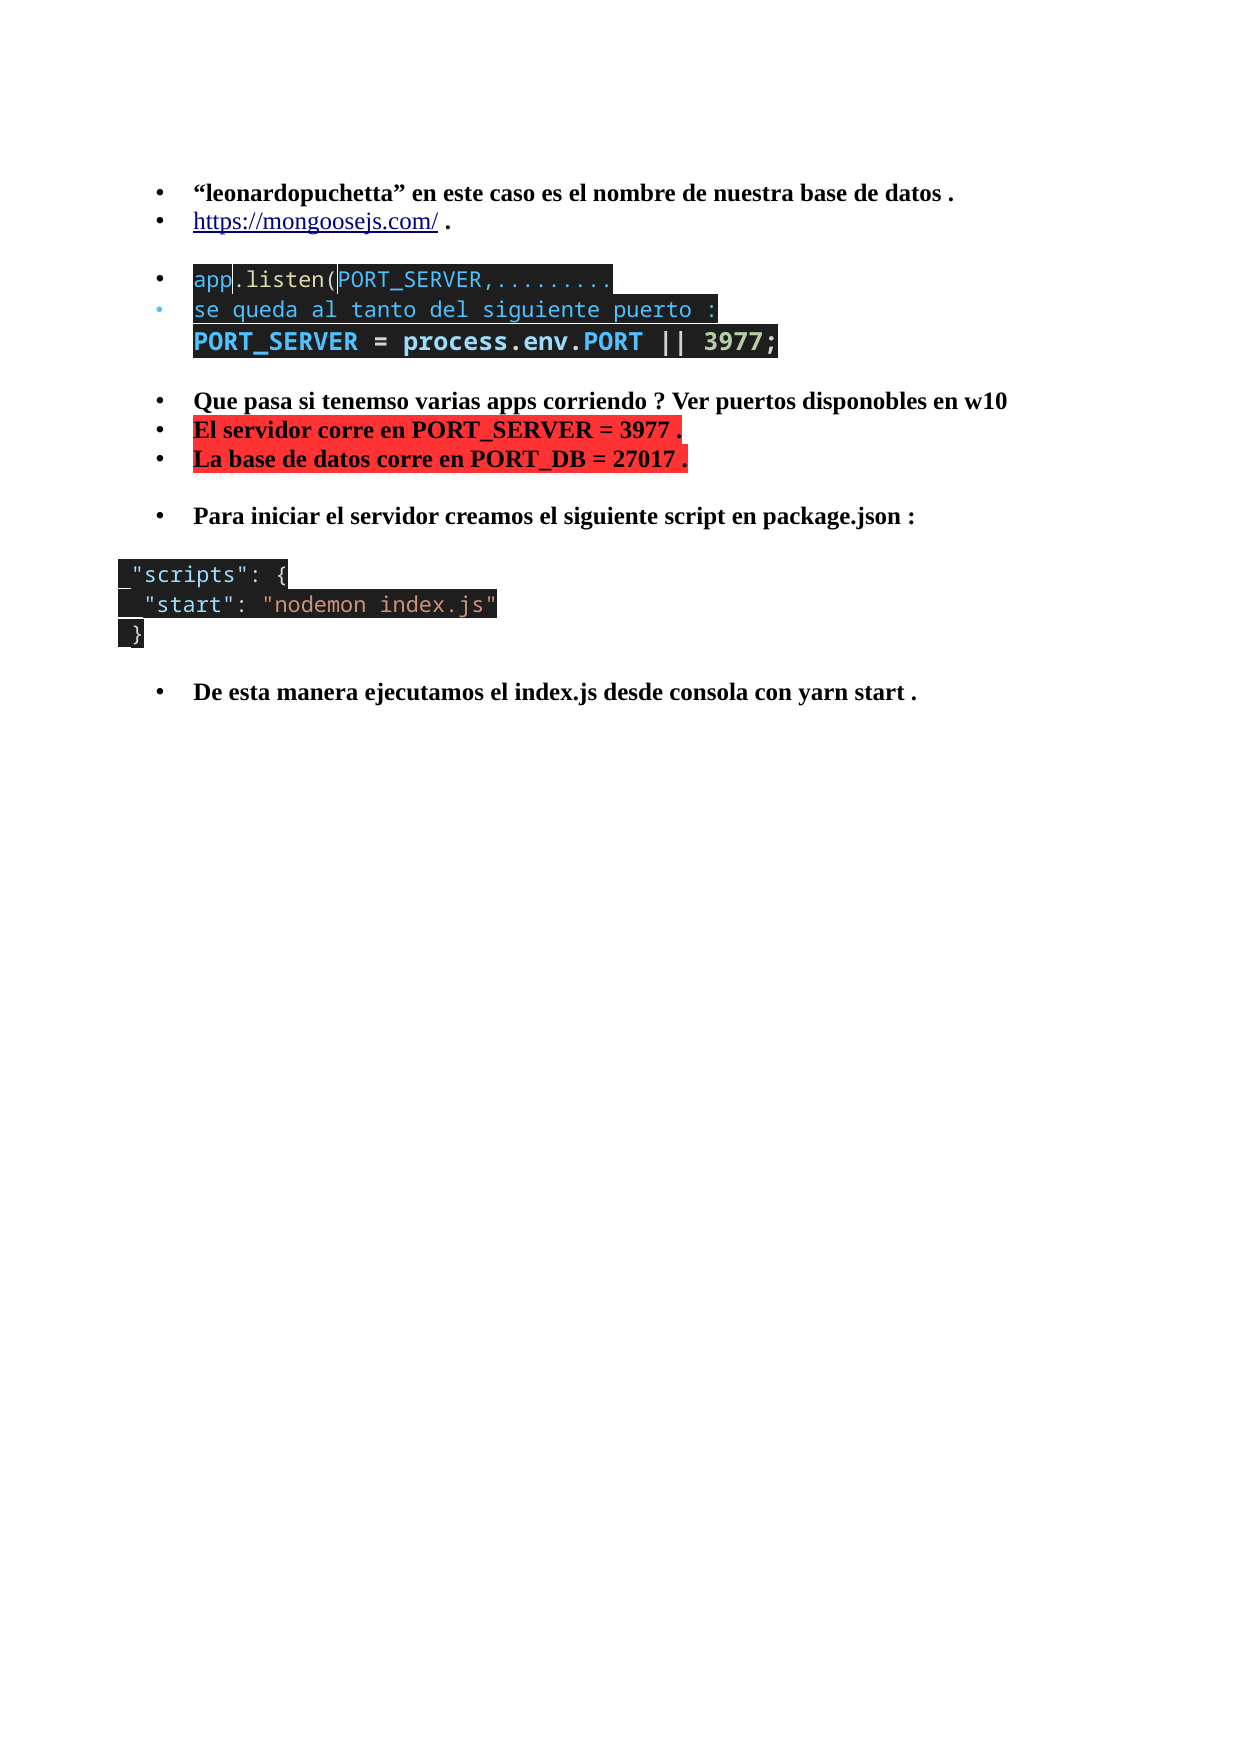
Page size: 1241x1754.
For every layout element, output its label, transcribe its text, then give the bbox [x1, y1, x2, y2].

text "start": "nodemon index.js" [118, 589, 1122, 618]
list https://mongoosejs.com/ . [156, 206, 1122, 235]
list “leonardopuchetta” en este caso es el nombre de nuestra base de datos . [156, 178, 1122, 206]
list Para iniciar el servidor creamos el siguiente script en package.json : [156, 501, 1122, 530]
list PORT_SERVER = process.env.PORT || 3977; [156, 323, 1122, 358]
text "scripts": { [118, 559, 1122, 589]
list se queda al tanto del siguiente puerto : [156, 294, 1122, 323]
list La base de datos corre en PORT_DB = 27017 . [156, 444, 1122, 473]
list El servidor corre en PORT_SERVER = 3977 . [156, 415, 1122, 444]
list Que pasa si tenemso varias apps corriendo ? Ver puertos disponobles en w10 [156, 386, 1122, 415]
list De esta manera ejecutamos el index.js desde consola con yarn start . [156, 677, 1122, 706]
text } [118, 618, 1122, 648]
list app.listen(PORT_SERVER,......... [156, 264, 1122, 294]
